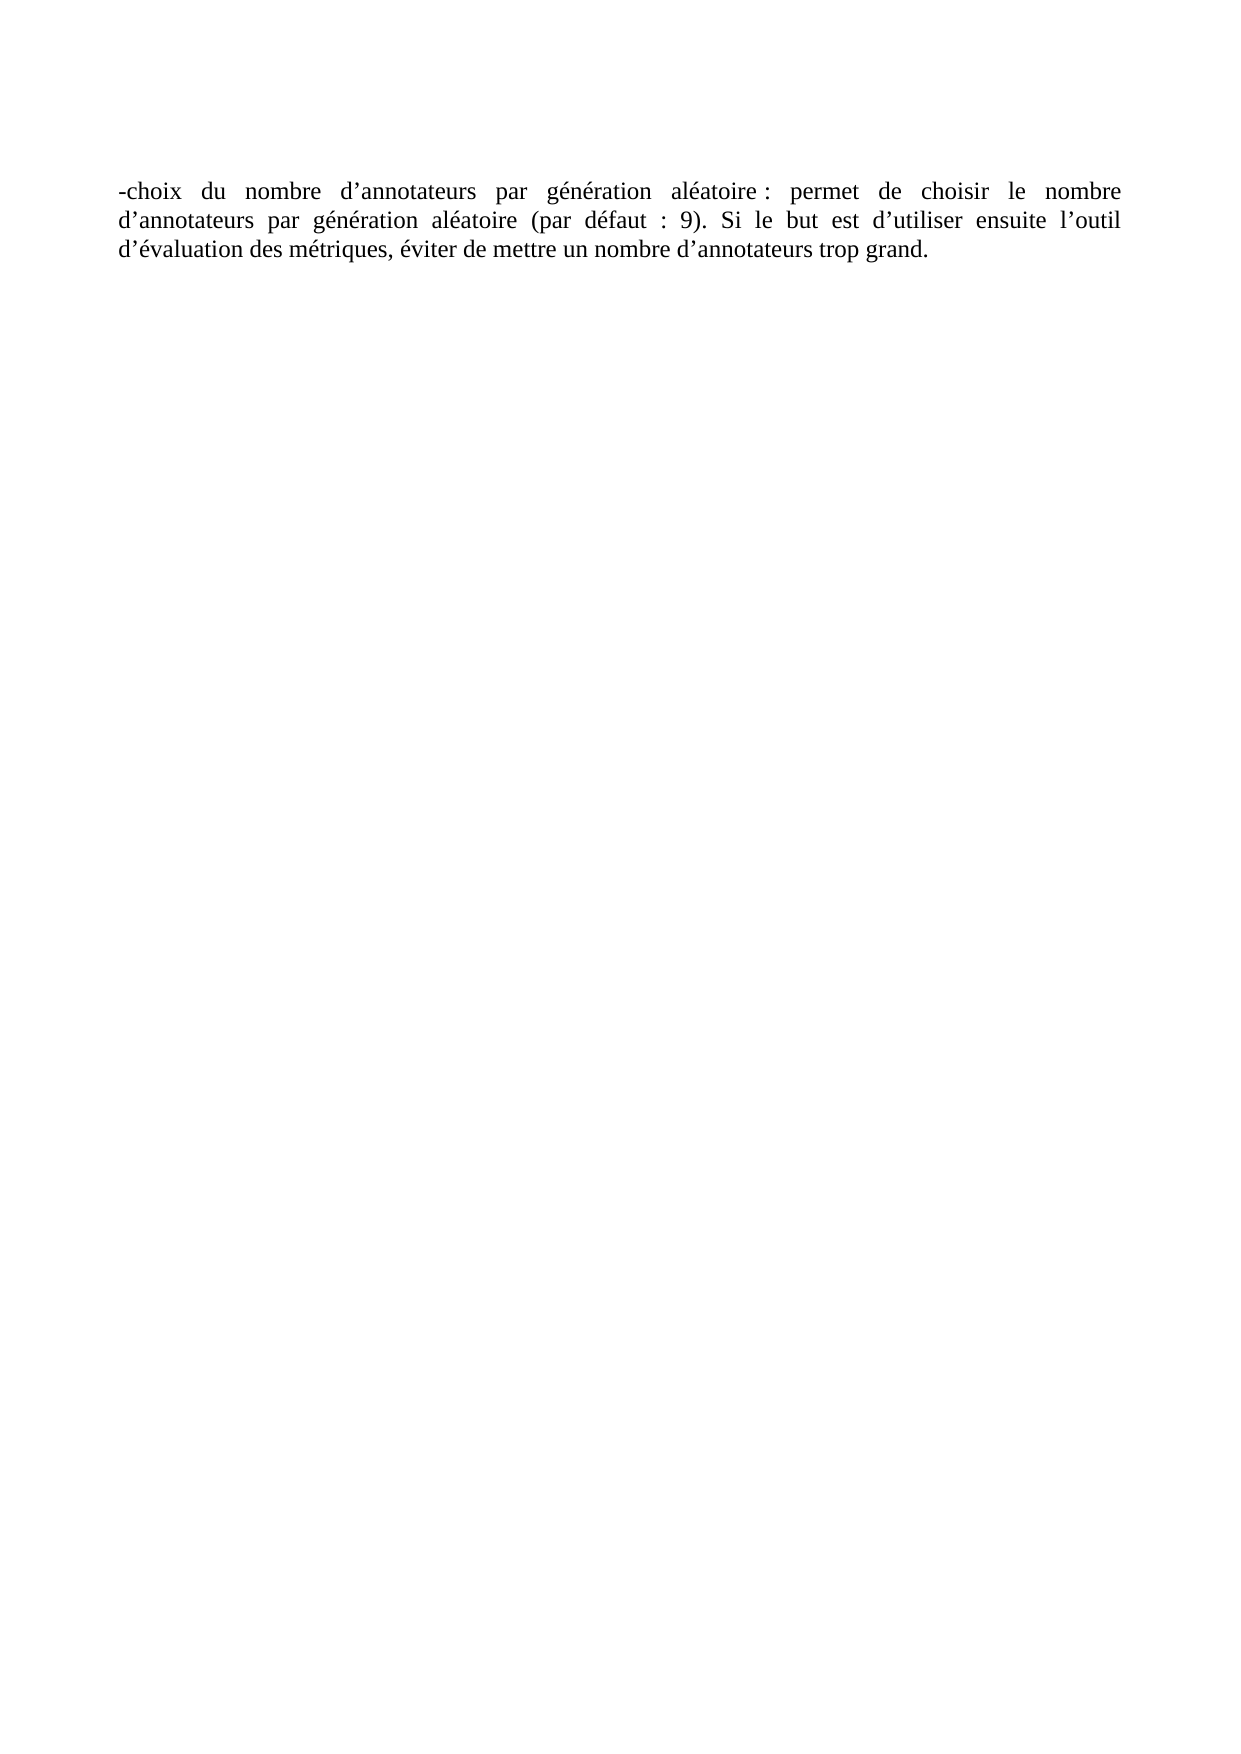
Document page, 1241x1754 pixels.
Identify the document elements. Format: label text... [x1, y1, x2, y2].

text -choix du nombre d’annotateurs par génération aléatoire : permet de choisir le nombre d’annotateurs par génération aléatoire (par défaut : 9). Si le but est d’utiliser ensuite l’outil d’évaluation des métriques, éviter de mettre un nombre d’annotateurs trop grand. [118, 176, 1122, 263]
